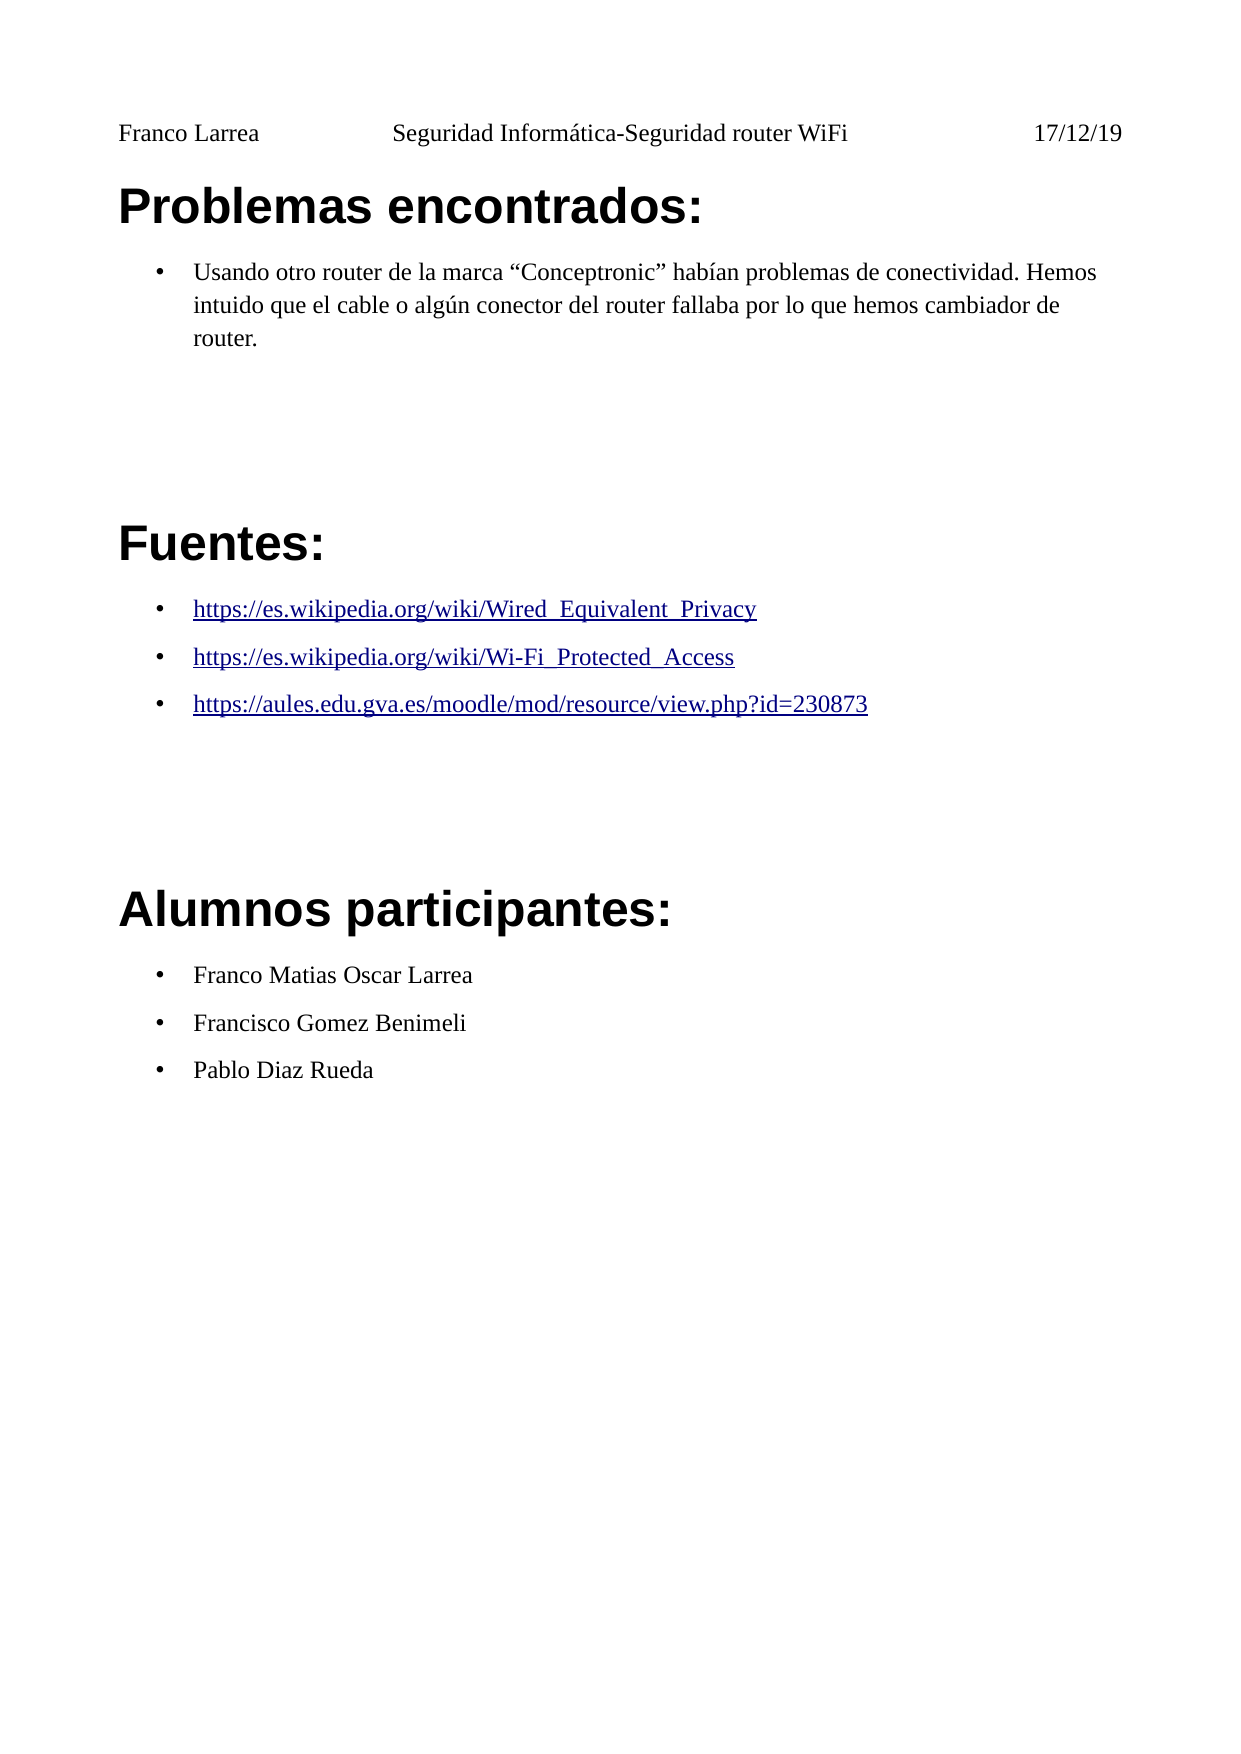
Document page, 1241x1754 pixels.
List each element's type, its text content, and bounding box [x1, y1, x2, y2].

list Francisco Gomez Benimeli [156, 1008, 1122, 1037]
list https://aules.edu.gva.es/moodle/mod/resource/view.php?id=230873 [156, 689, 1122, 718]
text Problemas encontrados: [118, 176, 1122, 234]
list Usando otro router de la marca “Conceptronic” habían problemas de conectividad. Hemos intuido que el cable o algún conector del router fallaba por lo que hemos cambiador de router. [156, 257, 1122, 352]
list https://es.wikipedia.org/wiki/Wi-Fi_Protected_Access [156, 642, 1122, 670]
list Franco Matias Oscar Larrea [156, 960, 1122, 989]
text Alumnos participantes: [118, 880, 1122, 937]
list https://es.wikipedia.org/wiki/Wired_Equivalent_Privacy [156, 594, 1122, 623]
text Fuentes: [118, 513, 1122, 571]
list Pablo Diaz Rueda [156, 1056, 1122, 1084]
